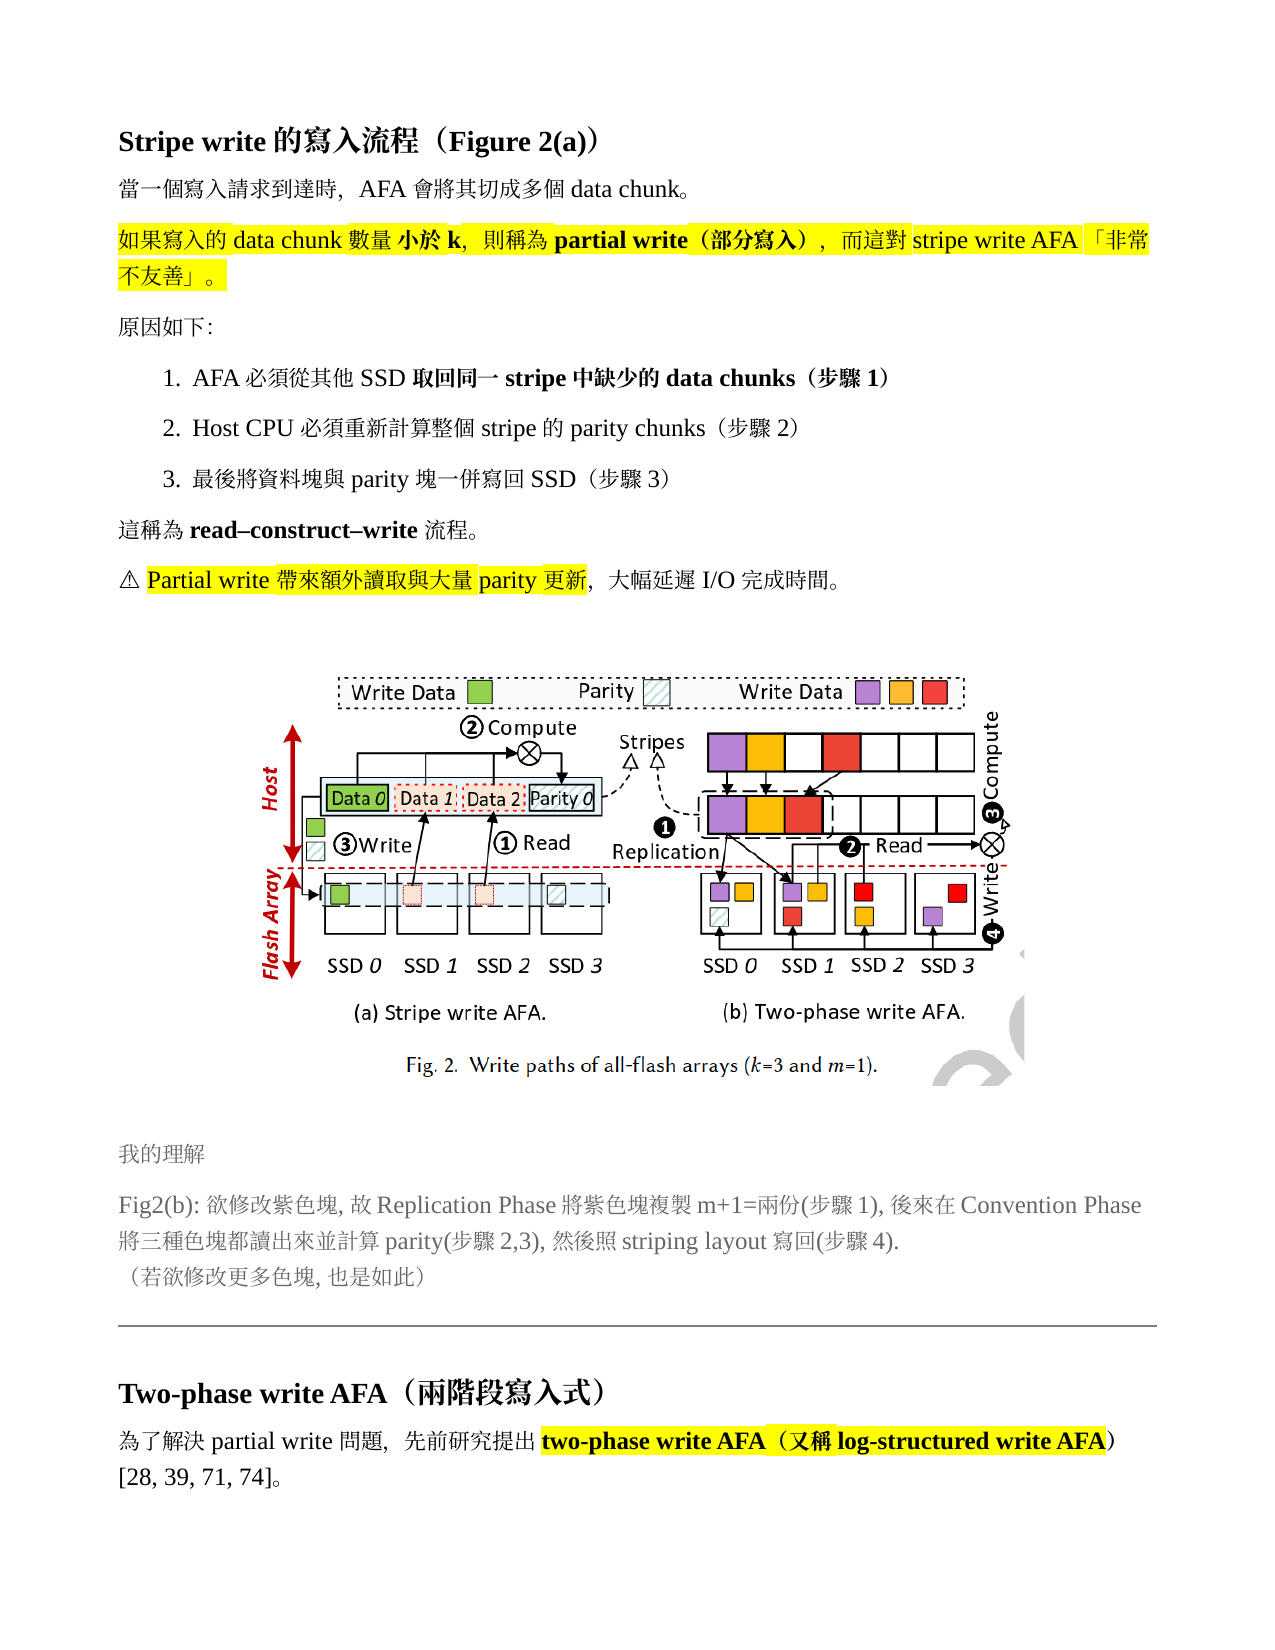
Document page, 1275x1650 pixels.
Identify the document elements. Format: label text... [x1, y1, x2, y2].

text 原因如下： [118, 310, 1157, 342]
list Host CPU 必須重新計算整個 stripe 的 parity chunks（步驟 2） [162, 412, 1157, 443]
subtitle Two-phase write AFA（兩階段寫入式） [118, 1370, 1157, 1412]
text 這稱為 read–construct–write 流程。 [118, 513, 1157, 544]
text Fig2(b): 欲修改紫色塊, 故Replication Phase將紫色塊複製m+1=兩份(步驟1), 後來在Convention Phase將三種色塊都讀出來並計算parity(步驟2,3), 然後照striping layout寫回(步驟4). （若欲修改更多色塊, 也是如此） [118, 1188, 1157, 1292]
text 我的理解 [118, 1137, 1157, 1169]
subtitle Stripe write 的寫入流程（Figure 2(a)） [118, 118, 1157, 160]
list 最後將資料塊與 parity 塊一併寫回 SSD（步驟 3） [162, 462, 1157, 494]
text 為了解決 partial write 問題，先前研究提出 two-phase write AFA（又稱 log-structured write AFA） [28, 39, 71, 74]。 [118, 1424, 1157, 1492]
text 當一個寫入請求到達時，AFA 會將其切成多個 data chunk。 [118, 172, 1157, 204]
list AFA 必須從其他 SSD 取回同一 stripe 中缺少的 data chunks（步驟 1） [162, 361, 1157, 392]
text ⚠ Partial write 帶來額外讀取與大量 parity 更新，大幅延遲 I/O 完成時間。 [118, 564, 1157, 595]
text 如果寫入的 data chunk 數量 小於 k，則稱為 partial write（部分寫入），而這對 stripe write AFA 「非常不友善」。 [118, 223, 1157, 291]
picture [250, 662, 1025, 1086]
